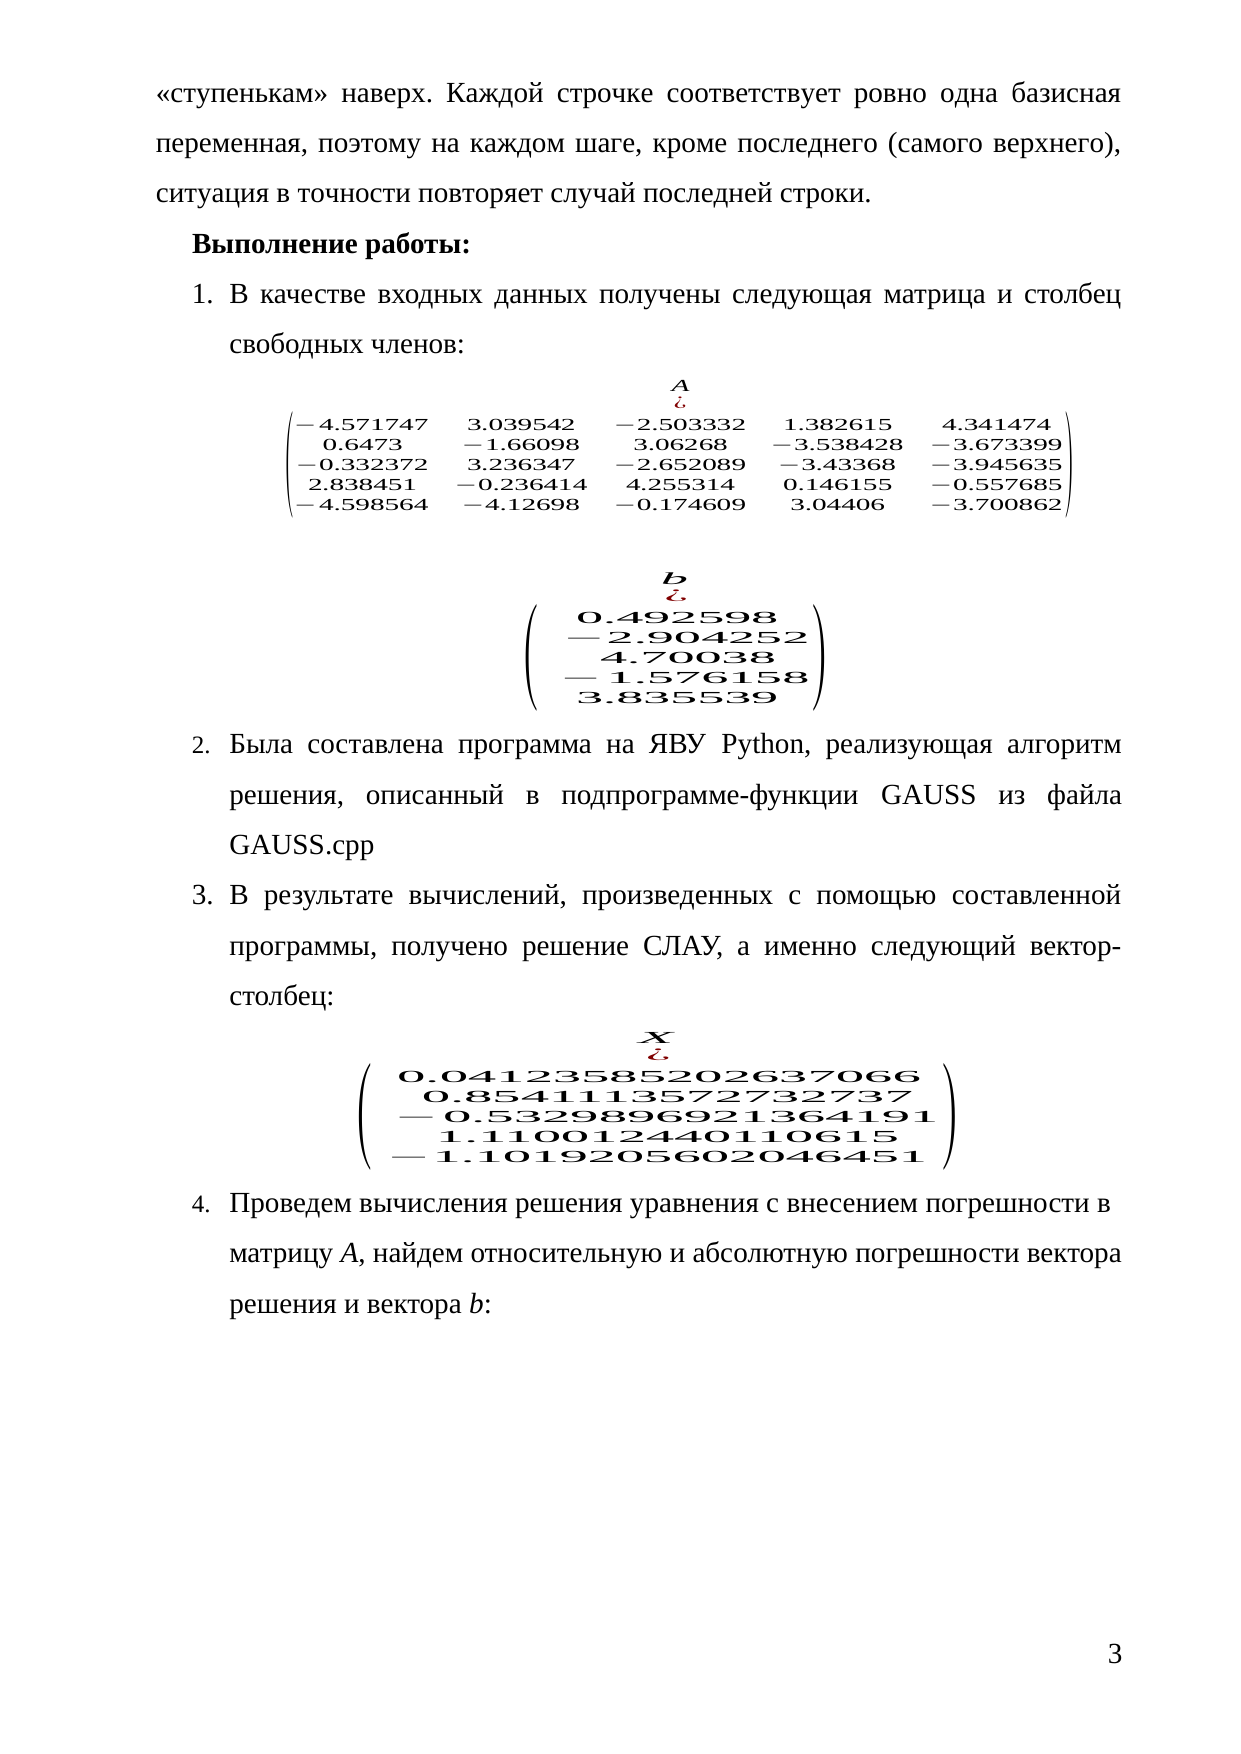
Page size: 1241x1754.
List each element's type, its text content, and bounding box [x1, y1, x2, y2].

list В качестве входных данных получены следующая матрица и столбец свободных членов: [192, 276, 1122, 360]
list Была составлена программа на ЯВУ Python, реализующая алгоритм решения, описанный в подпрограмме-функции GAUSS из файла GAUSS.cpp [192, 727, 1122, 861]
list В результате вычислений, произведенных с помощью составленной программы, получено решение СЛАУ, а именно следующий вектор-столбец: [192, 877, 1122, 1012]
text Выполнение работы: [118, 226, 1122, 259]
list Проведем вычисления решения уравнения с внесением погрешности в матрицу А, найдем относительную и абсолютную погрешности вектора решения и вектора b: [192, 1185, 1122, 1319]
list «ступенькам» наверх. Каждой строчке соответствует ровно одна базисная переменная, поэтому на каждом шаге, кроме последнего (самого верхнего), ситуация в точности повторяет случай последней строки. [118, 75, 1122, 209]
